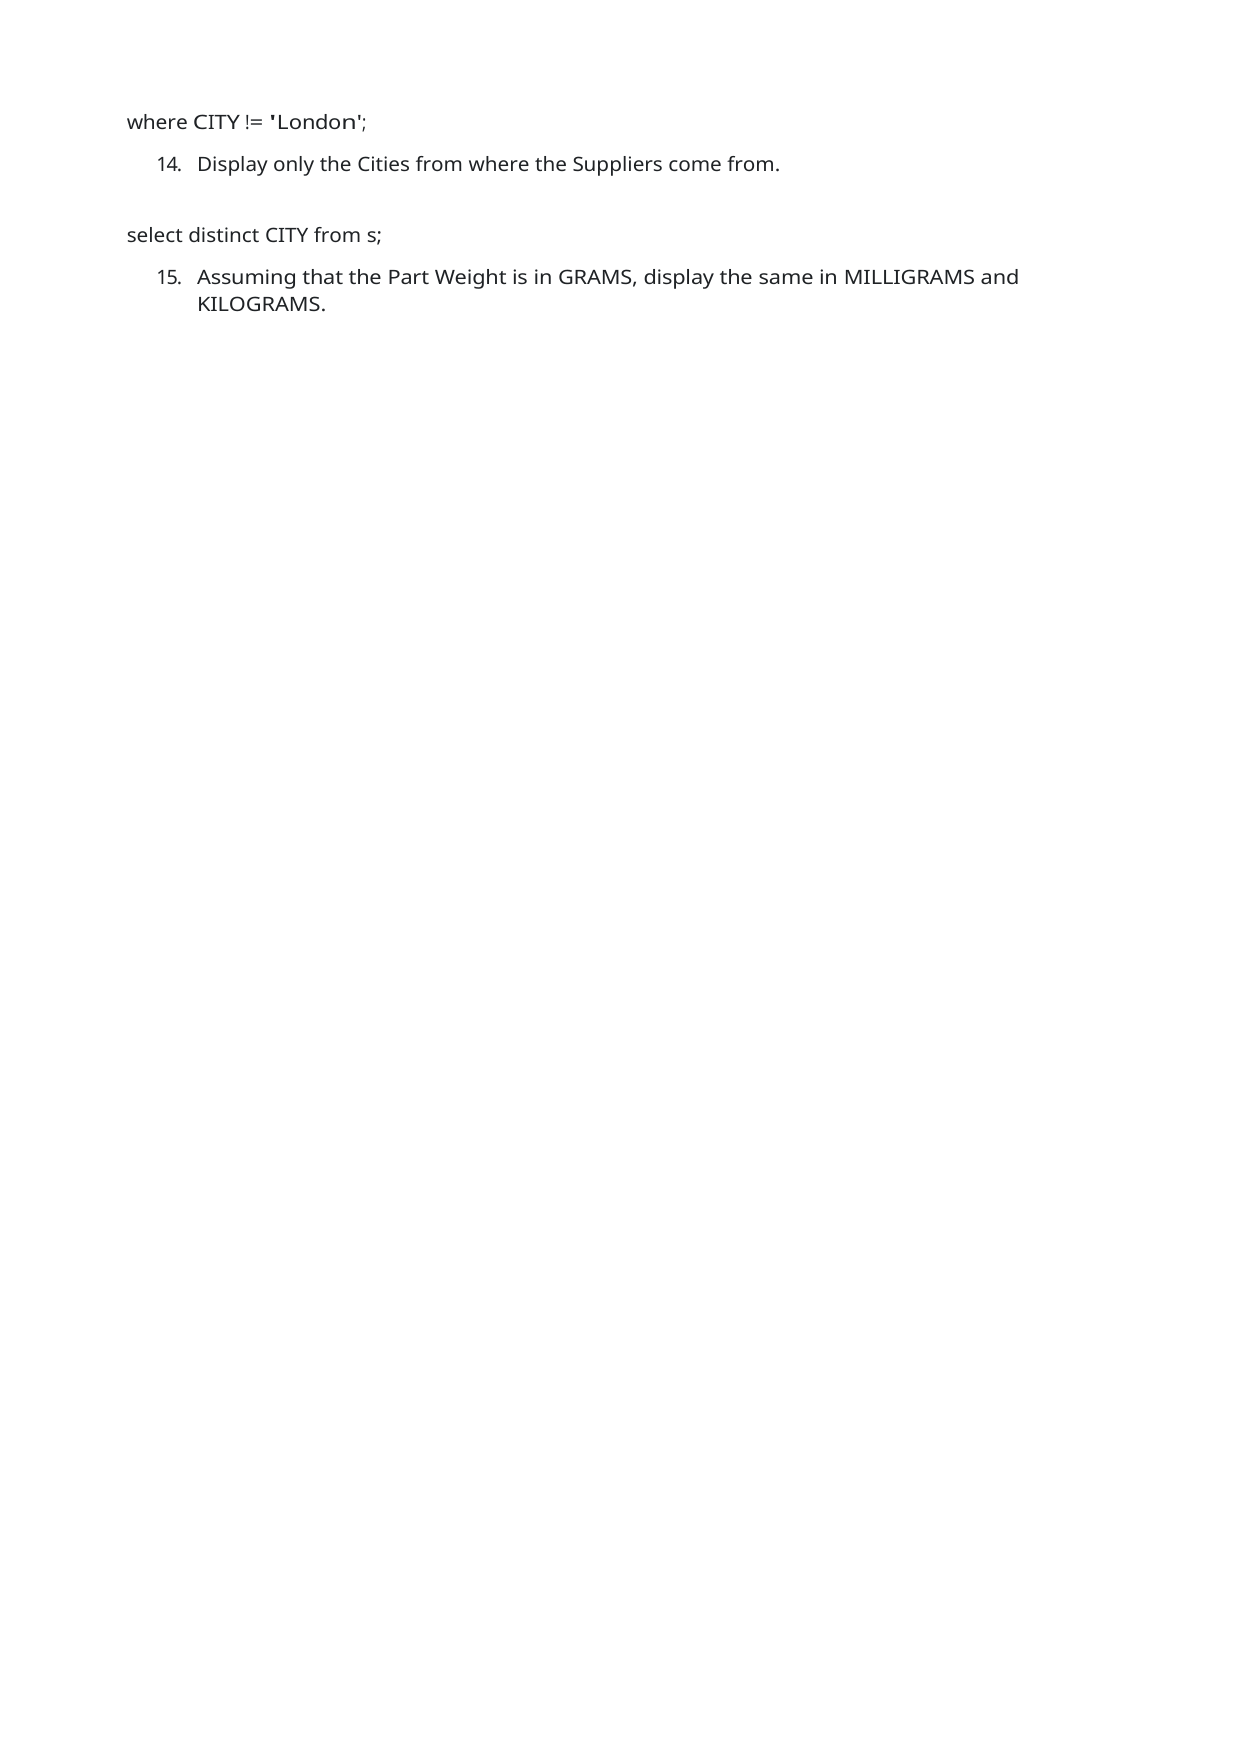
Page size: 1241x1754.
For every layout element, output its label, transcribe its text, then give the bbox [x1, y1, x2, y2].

text select distinct CITY from s; [127, 221, 1103, 248]
list Display only the Cities from where the Suppliers come from. [156, 150, 1103, 177]
text where CITY != 'London'; [127, 108, 1103, 135]
list Assuming that the Part Weight is in GRAMS, display the same in MILLIGRAMS and KILOGRAMS. [156, 263, 1103, 317]
